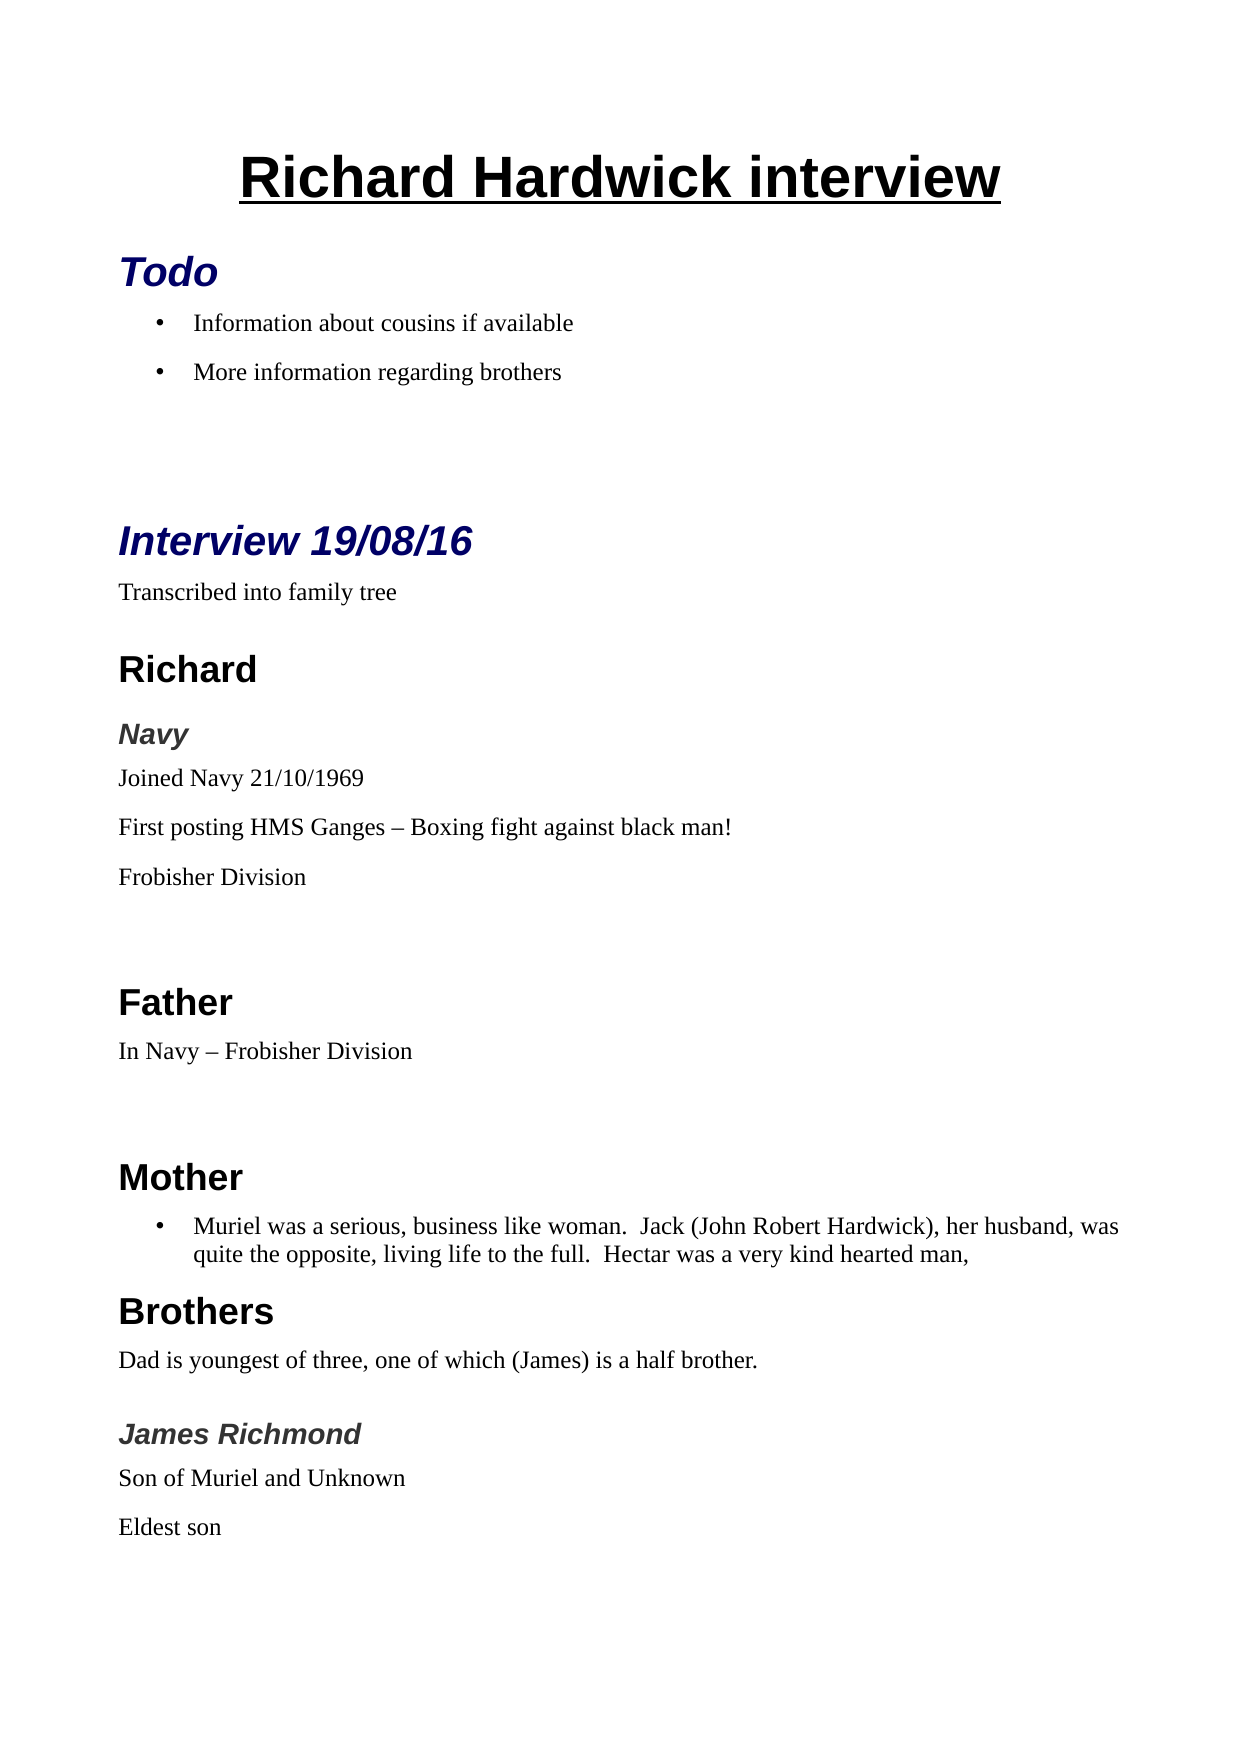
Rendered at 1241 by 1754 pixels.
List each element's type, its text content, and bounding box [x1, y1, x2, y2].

text Son of Muriel and Unknown [118, 1463, 1122, 1492]
text Dad is youngest of three, one of which (James) is a half brother. [118, 1345, 1122, 1373]
subtitle Todo [118, 248, 1122, 296]
text In Navy – Frobisher Division [118, 1036, 1122, 1065]
subtitle Father [118, 981, 1122, 1024]
list Muriel was a serious, business like woman. Jack (John Robert Hardwick), her husband, was quite the opposite, living life to the full. Hectar was a very kind hearted man, [156, 1211, 1122, 1268]
list More information regarding brothers [156, 357, 1122, 386]
list Information about cousins if available [156, 308, 1122, 337]
subtitle Richard [118, 647, 1122, 690]
text First posting HMS Ganges – Boxing fight against black man! [118, 812, 1122, 841]
title Richard Hardwick interview [118, 143, 1122, 210]
subtitle James Richmond [118, 1417, 1122, 1451]
subtitle Interview 19/08/16 [118, 517, 1122, 564]
subtitle Navy [118, 717, 1122, 751]
text Frobisher Division [118, 862, 1122, 890]
subtitle Brothers [118, 1289, 1122, 1332]
subtitle Mother [118, 1155, 1122, 1198]
text Eldest son [118, 1512, 1122, 1541]
text Transcribed into family tree [118, 577, 1122, 606]
text Joined Navy 21/10/1969 [118, 763, 1122, 792]
